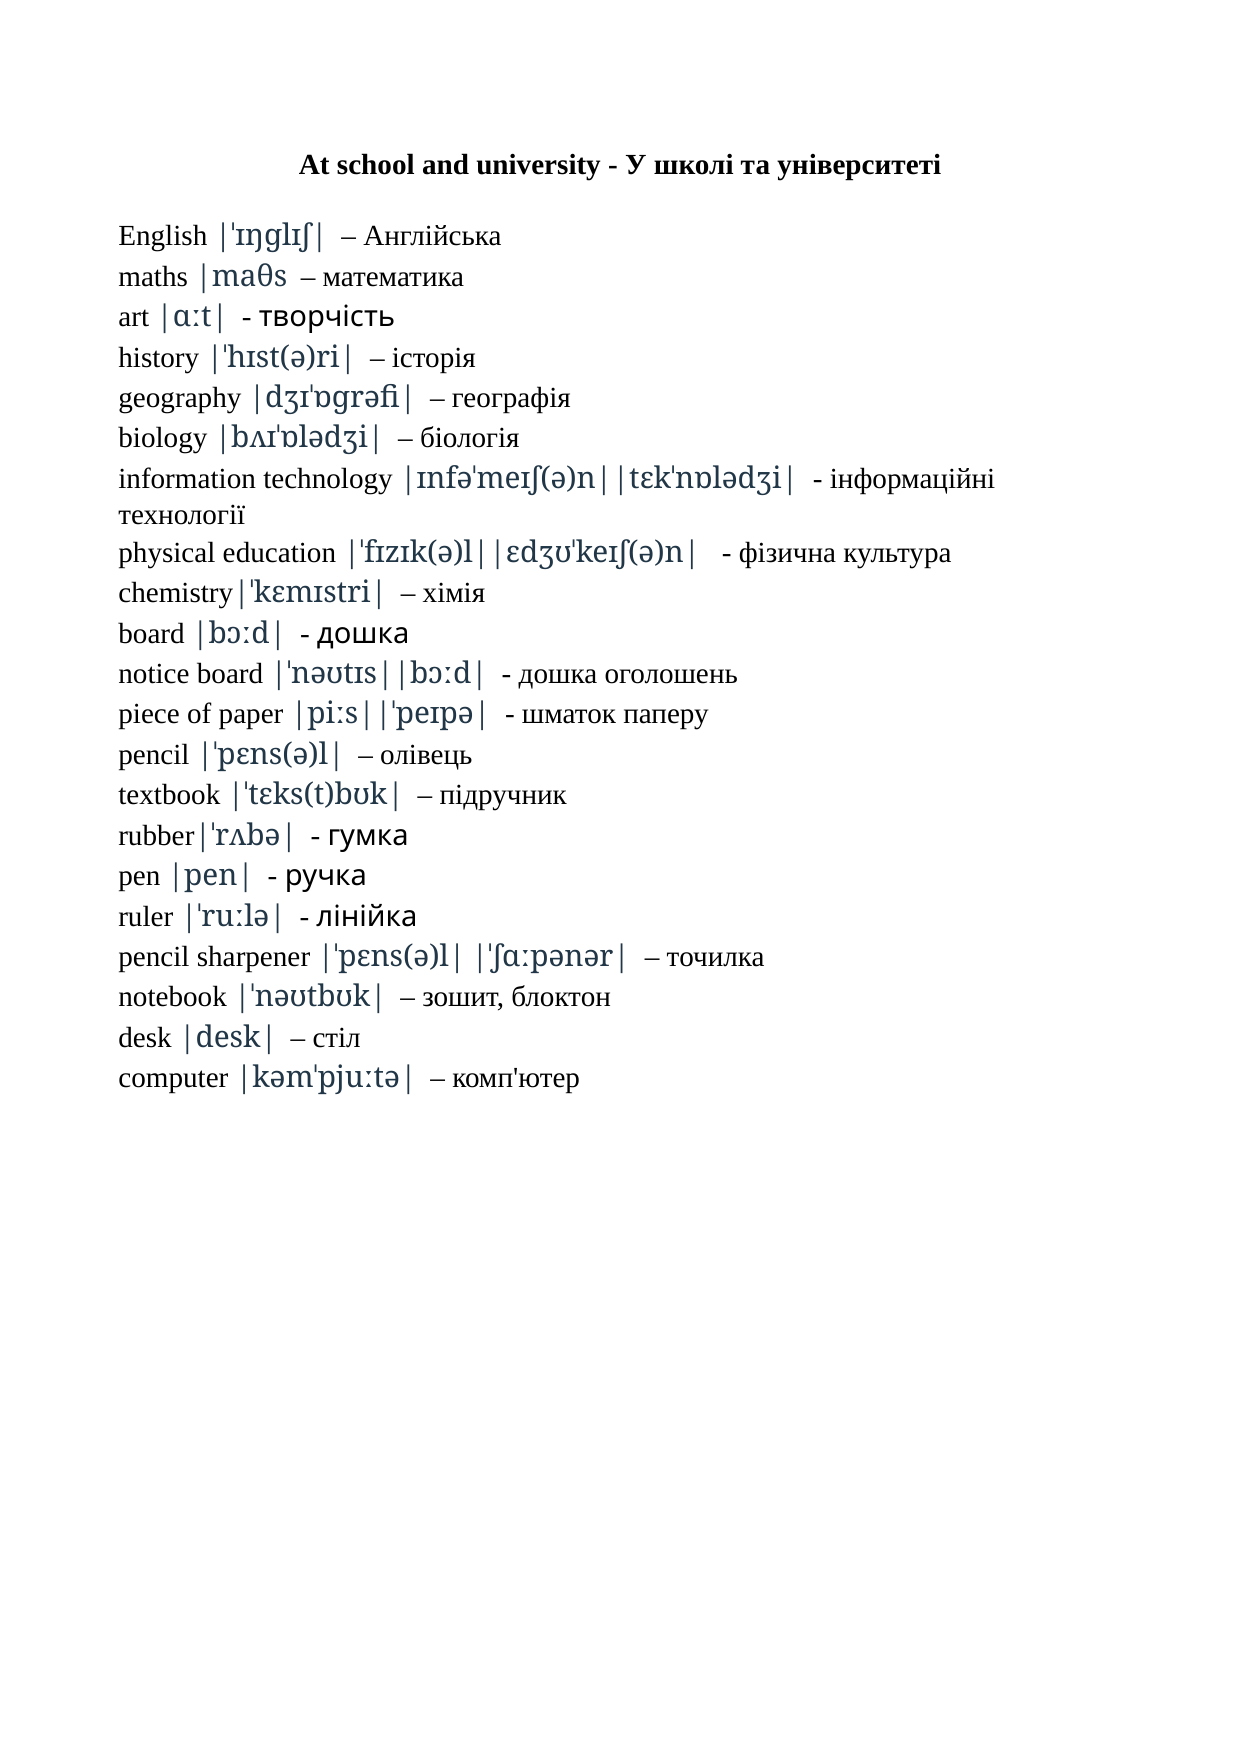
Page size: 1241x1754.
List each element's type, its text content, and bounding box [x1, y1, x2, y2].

text pencil sharpener |ˈpɛns(ə)l| |ˈʃɑːpənər| – точилка [118, 934, 1122, 975]
text rubber|ˈrʌbə| - гумка [118, 813, 1122, 854]
text chemistry|ˈkɛmɪstri| – хімія [118, 571, 1122, 611]
text geography |dʒɪˈɒɡrəfi| – географія [118, 376, 1122, 416]
text information technology |ɪnfəˈmeɪʃ(ə)n||tɛkˈnɒlədʒi| - інформаційні технології [118, 456, 1122, 530]
text notice board |ˈnəʊtɪs||bɔːd| - дошка оголошень [118, 652, 1122, 692]
text pencil |ˈpɛns(ə)l| – олівець [118, 732, 1122, 773]
text ruler |ˈruːlə| - лінійка [118, 894, 1122, 934]
text At school and university - У школі та університеті [118, 147, 1122, 180]
text computer |kəmˈpjuːtə| – комп'ютер [118, 1056, 1122, 1096]
text piece of paper |piːs||ˈpeɪpə| - шматок паперу [118, 692, 1122, 732]
text history |ˈhɪst(ə)ri| – історія [118, 335, 1122, 376]
text desk |desk| – стіл [118, 1015, 1122, 1056]
text board |bɔːd| - дошка [118, 611, 1122, 652]
text pen |pen| - ручка [118, 854, 1122, 894]
text English |ˈɪŋɡlɪʃ| – Англійська [118, 214, 1122, 254]
text textbook |ˈtɛks(t)bʊk| – підручник [118, 773, 1122, 813]
text biology |bʌɪˈɒlədʒi| – біологія [118, 416, 1122, 456]
text maths |maθs – математика [118, 254, 1122, 295]
text notebook |ˈnəʊtbʊk| – зошит, блоктон [118, 975, 1122, 1015]
text art |ɑːt| - творчість [118, 295, 1122, 335]
text physical education |ˈfɪzɪk(ə)l||ɛdʒʊˈkeɪʃ(ə)n| - фізична культура [118, 530, 1122, 571]
